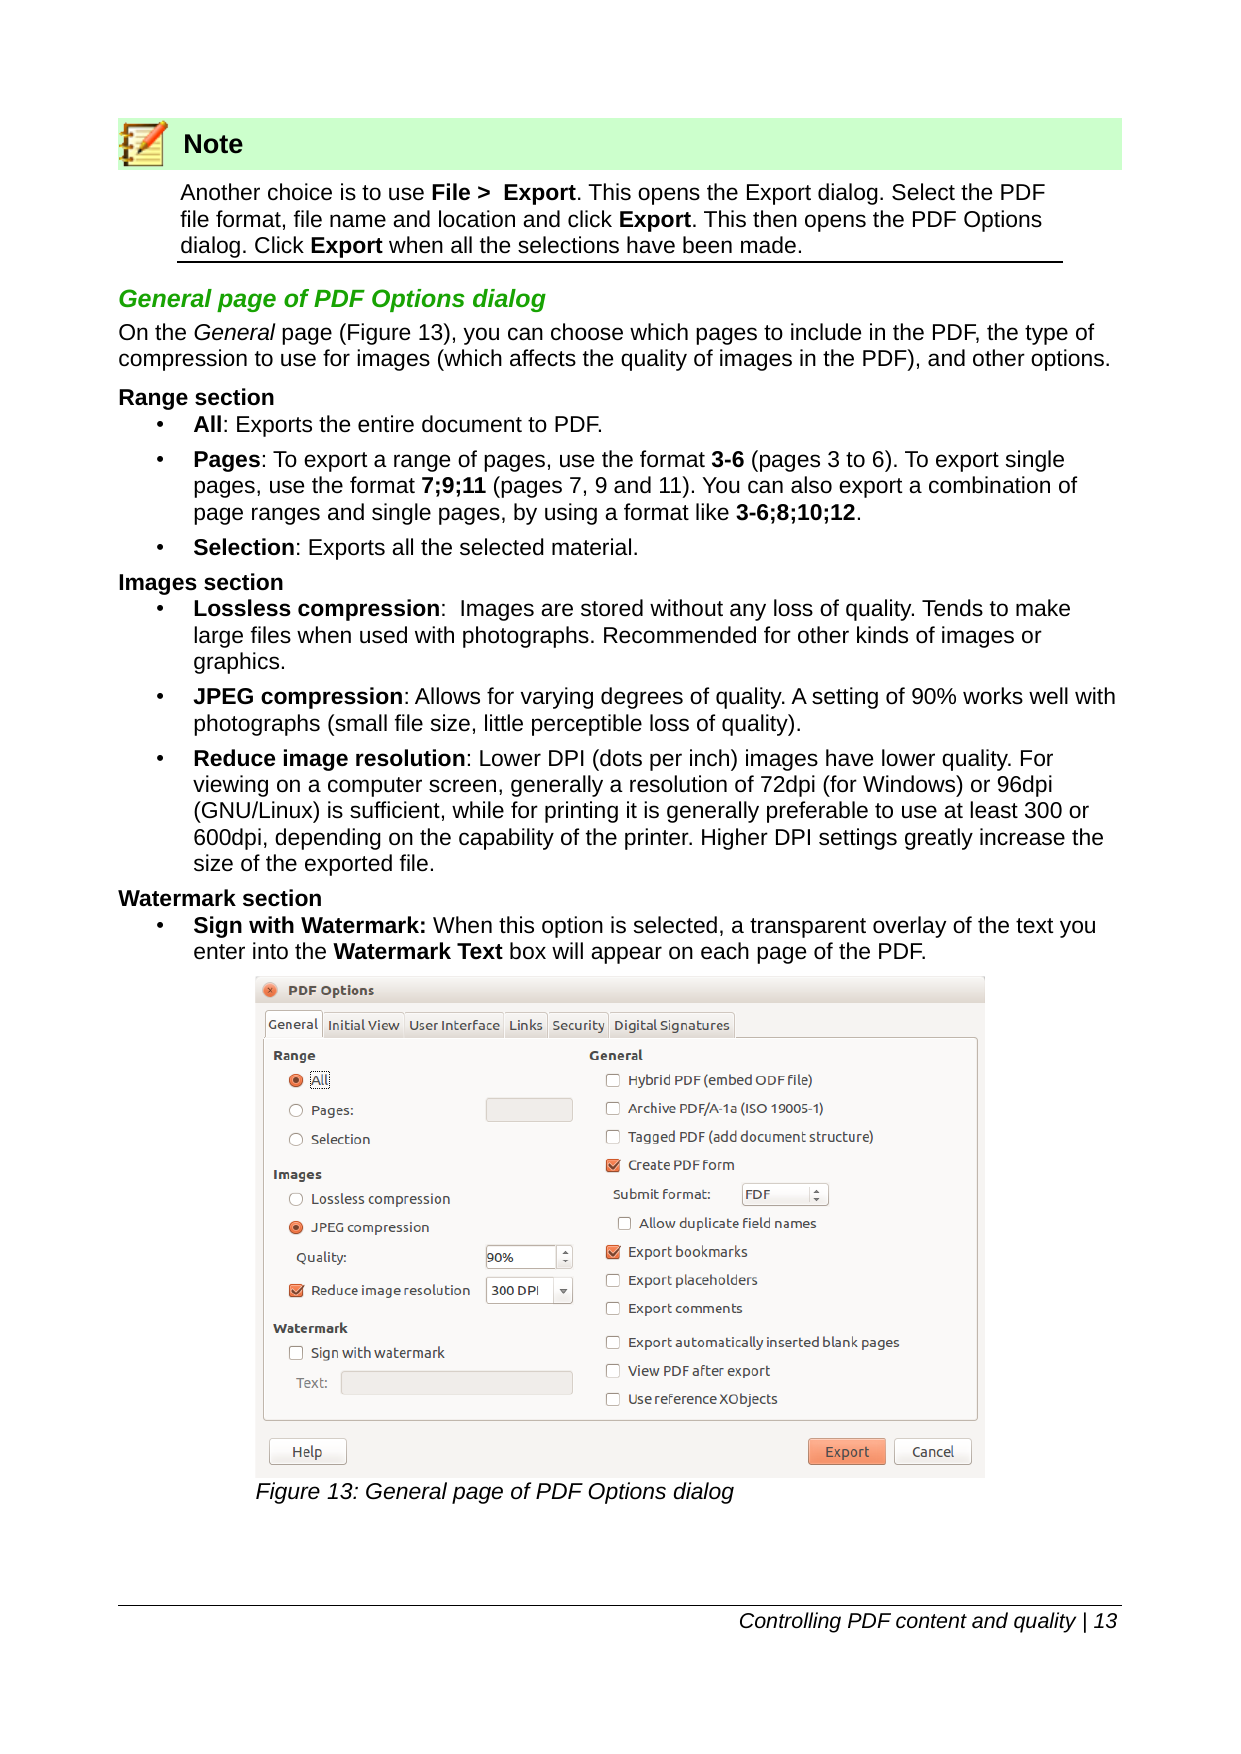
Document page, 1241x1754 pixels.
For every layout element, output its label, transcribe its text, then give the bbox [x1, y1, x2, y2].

list Selection: Exports all the selected material. [156, 534, 1122, 560]
list Lossless compression: Images are stored without any loss of quality. Tends to make large files when used with photographs. Recommended for other kinds of images or graphics. [156, 595, 1122, 674]
picture [119, 119, 170, 170]
subtitle Note [118, 118, 1122, 170]
picture [255, 976, 985, 1478]
text On the General page (Figure 13), you can choose which pages to include in the PDF, the type of compression to use for images (which affects the quality of images in the PDF), and other options. [118, 319, 1122, 372]
text Watermark section [118, 885, 1122, 912]
list JPEG compression: Allows for varying degrees of quality. A setting of 90% works well with photographs (small file size, little perceptible loss of quality). [156, 683, 1122, 736]
text Range section [118, 384, 1122, 411]
list All: Exports the entire document to PDF. [156, 411, 1122, 437]
text Images section [118, 569, 1122, 595]
list Sign with Watermark: When this option is selected, a transparent overlay of the text you enter into the Watermark Text box will appear on each page of the PDF. [156, 912, 1122, 964]
text Another choice is to use File > Export. This opens the Export dialog. Select the PDF file format, file name and location and click Export. This then opens the PDF Options dialog. Click Export when all the selections have been made. [177, 176, 1063, 261]
subtitle General page of PDF Options dialog [118, 284, 1122, 313]
list Pages: To export a range of pages, use the format 3-6 (pages 3 to 6). To export single pages, use the format 7;9;11 (pages 7, 9 and 11). You can also export a combination of page ranges and single pages, by using a format like 3-6;8;10;12. [156, 446, 1122, 525]
list Reduce image resolution: Lower DPI (dots per inch) images have lower quality. For viewing on a computer screen, generally a resolution of 72dpi (for Windows) or 96dpi (GNU/Linux) is sufficient, while for printing it is generally preferable to use at least 300 or 600dpi, depending on the capability of the printer. Higher DPI settings greatly increase the size of the exported file. [156, 745, 1122, 877]
text Figure 13: General page of PDF Options dialog [255, 1478, 985, 1504]
